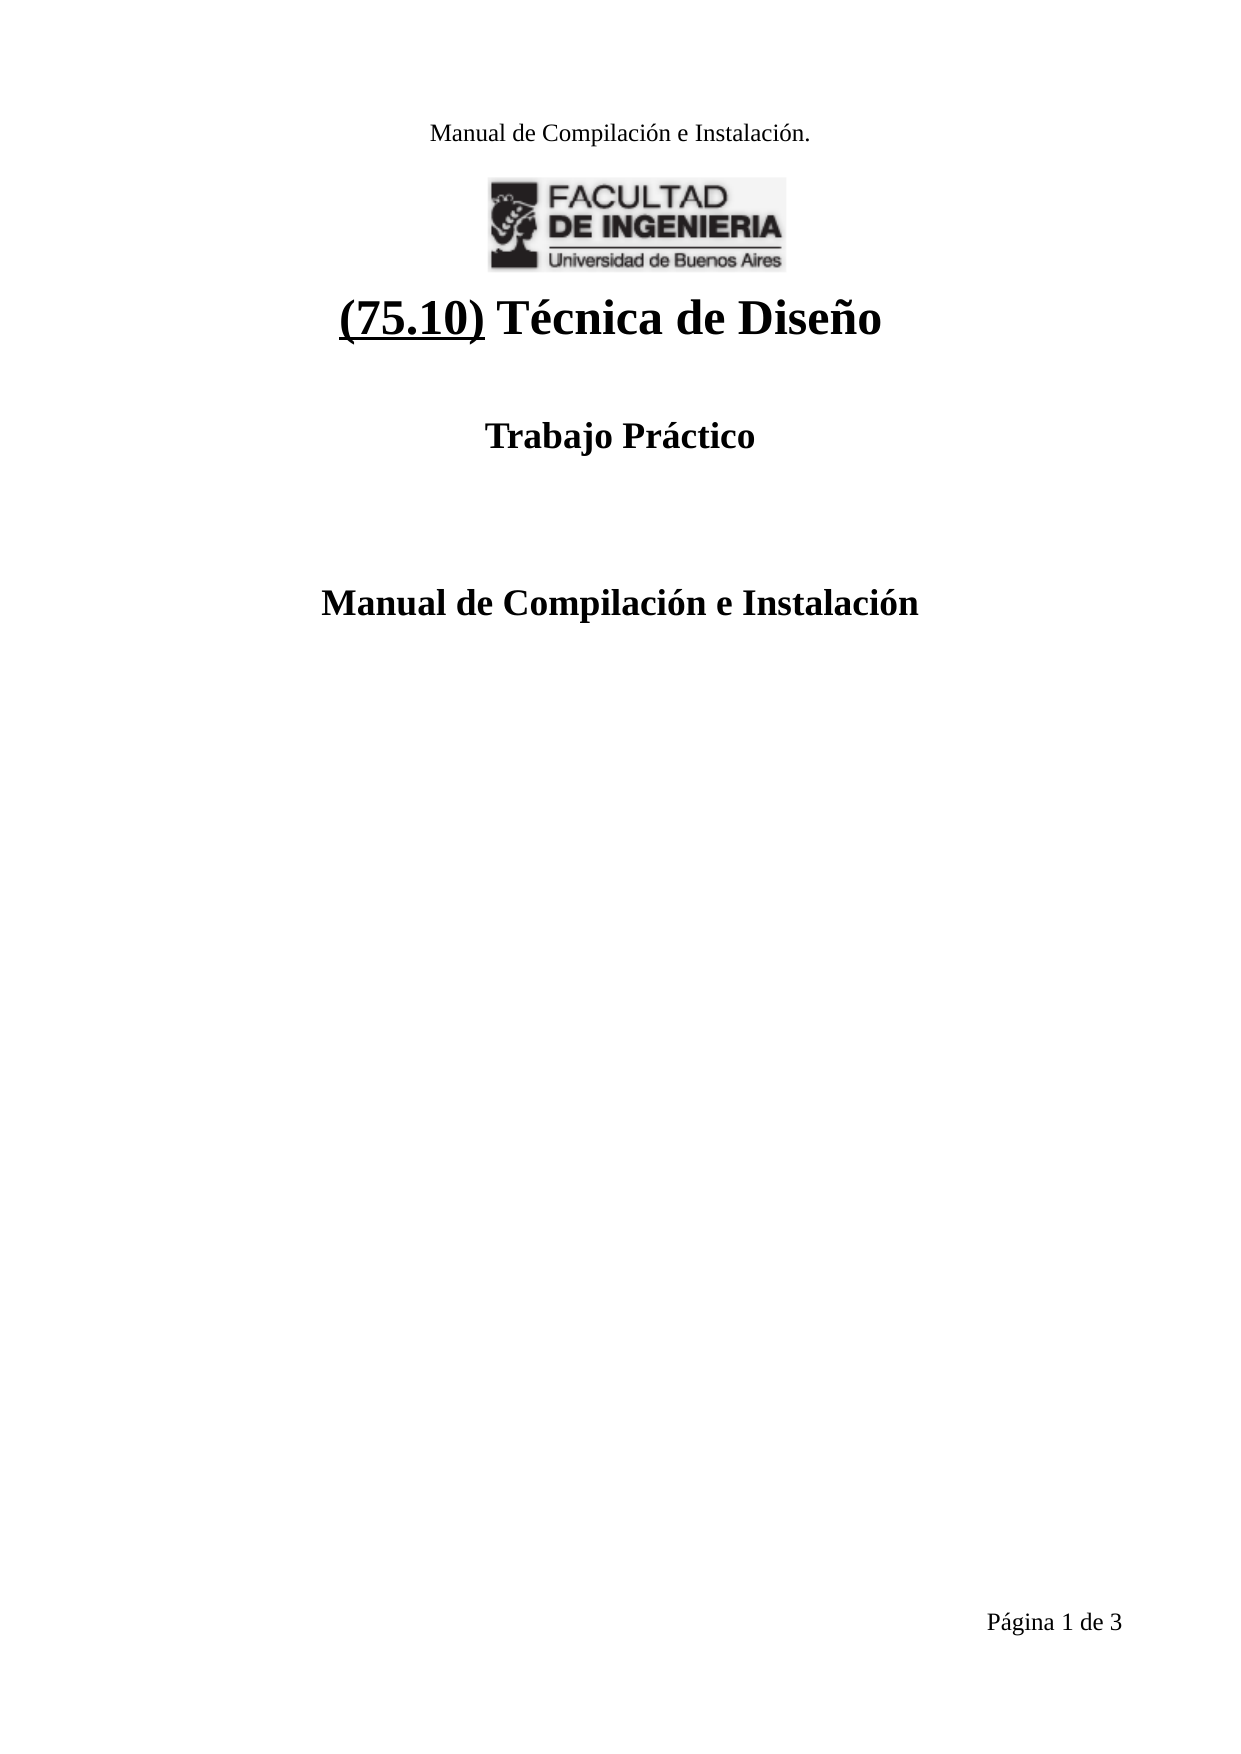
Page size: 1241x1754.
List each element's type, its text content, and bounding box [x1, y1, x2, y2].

text (75.10) Técnica de Diseño [118, 288, 1122, 345]
text Manual de Compilación e Instalación [118, 580, 1122, 623]
picture [487, 176, 788, 274]
text Trabajo Práctico [118, 413, 1122, 456]
